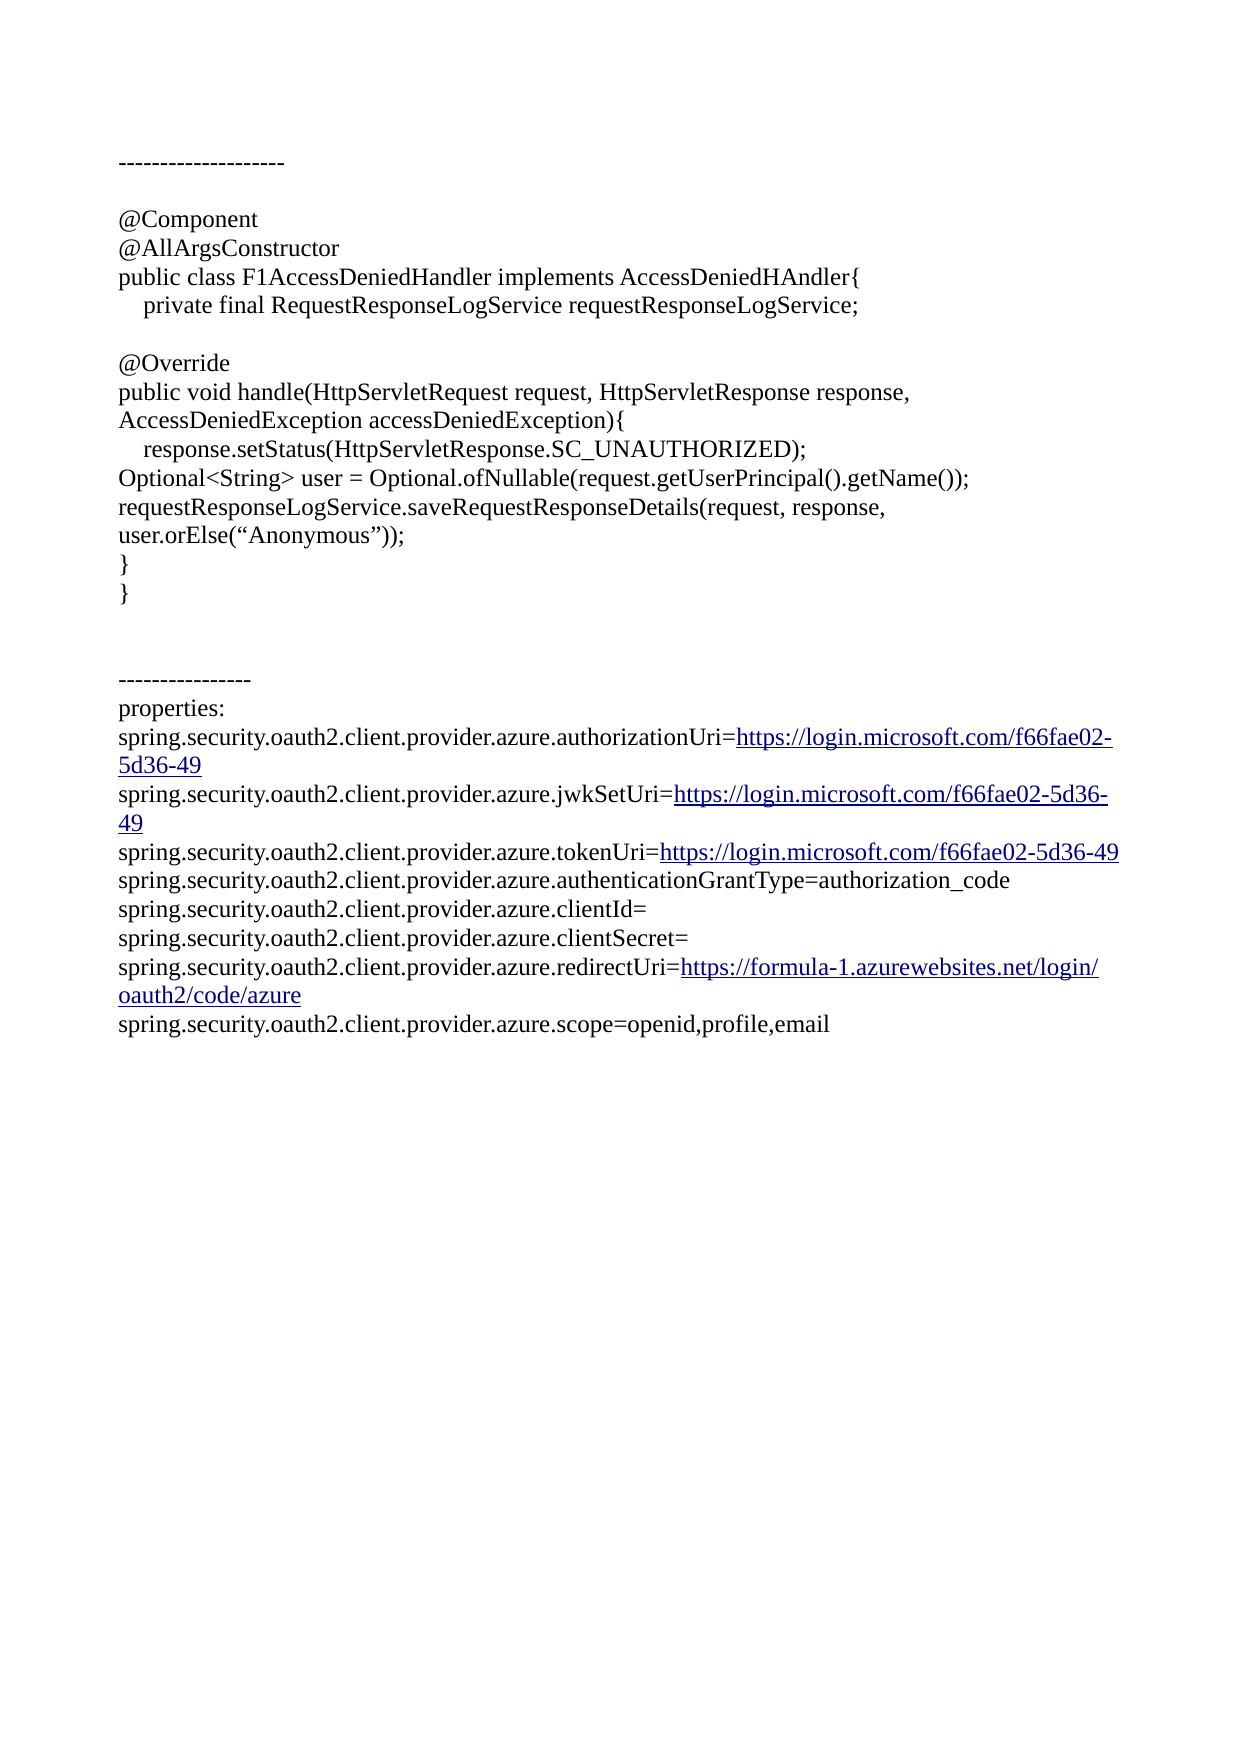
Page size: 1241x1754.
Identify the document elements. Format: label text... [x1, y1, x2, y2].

text public void handle(HttpServletRequest request, HttpServletResponse response, AccessDeniedException accessDeniedException){ [118, 377, 1122, 434]
text -------------------- [118, 147, 1122, 176]
text spring.security.oauth2.client.provider.azure.authenticationGrantType=authorization_code [118, 866, 1122, 894]
text spring.security.oauth2.client.provider.azure.clientSecret= [118, 923, 1122, 952]
text spring.security.oauth2.client.provider.azure.authorizationUri=https://login.microsoft.com/f66fae02-5d36-49 [118, 722, 1122, 779]
text spring.security.oauth2.client.provider.azure.scope=openid,profile,email [118, 1009, 1122, 1038]
text spring.security.oauth2.client.provider.azure.redirectUri=https://formula-1.azurewebsites.net/login/oauth2/code/azure [118, 952, 1122, 1009]
text properties: [118, 693, 1122, 722]
text spring.security.oauth2.client.provider.azure.clientId= [118, 894, 1122, 923]
text @Override [118, 348, 1122, 377]
text requestResponseLogService.saveRequestResponseDetails(request, response, user.orElse(“Anonymous”)); [118, 492, 1122, 549]
text ---------------- [118, 664, 1122, 693]
text spring.security.oauth2.client.provider.azure.tokenUri=https://login.microsoft.com/f66fae02-5d36-49 [118, 837, 1122, 866]
text } [118, 549, 1122, 578]
text Optional<String> user = Optional.ofNullable(request.getUserPrincipal().getName()); [118, 463, 1122, 492]
text } [118, 578, 1122, 607]
text @AllArgsConstructor [118, 233, 1122, 262]
text response.setStatus(HttpServletResponse.SC_UNAUTHORIZED); [118, 434, 1122, 463]
text spring.security.oauth2.client.provider.azure.jwkSetUri=https://login.microsoft.com/f66fae02-5d36-49 [118, 779, 1122, 837]
text @Component [118, 204, 1122, 233]
text public class F1AccessDeniedHandler implements AccessDeniedHAndler{ [118, 262, 1122, 291]
text private final RequestResponseLogService requestResponseLogService; [118, 291, 1122, 319]
